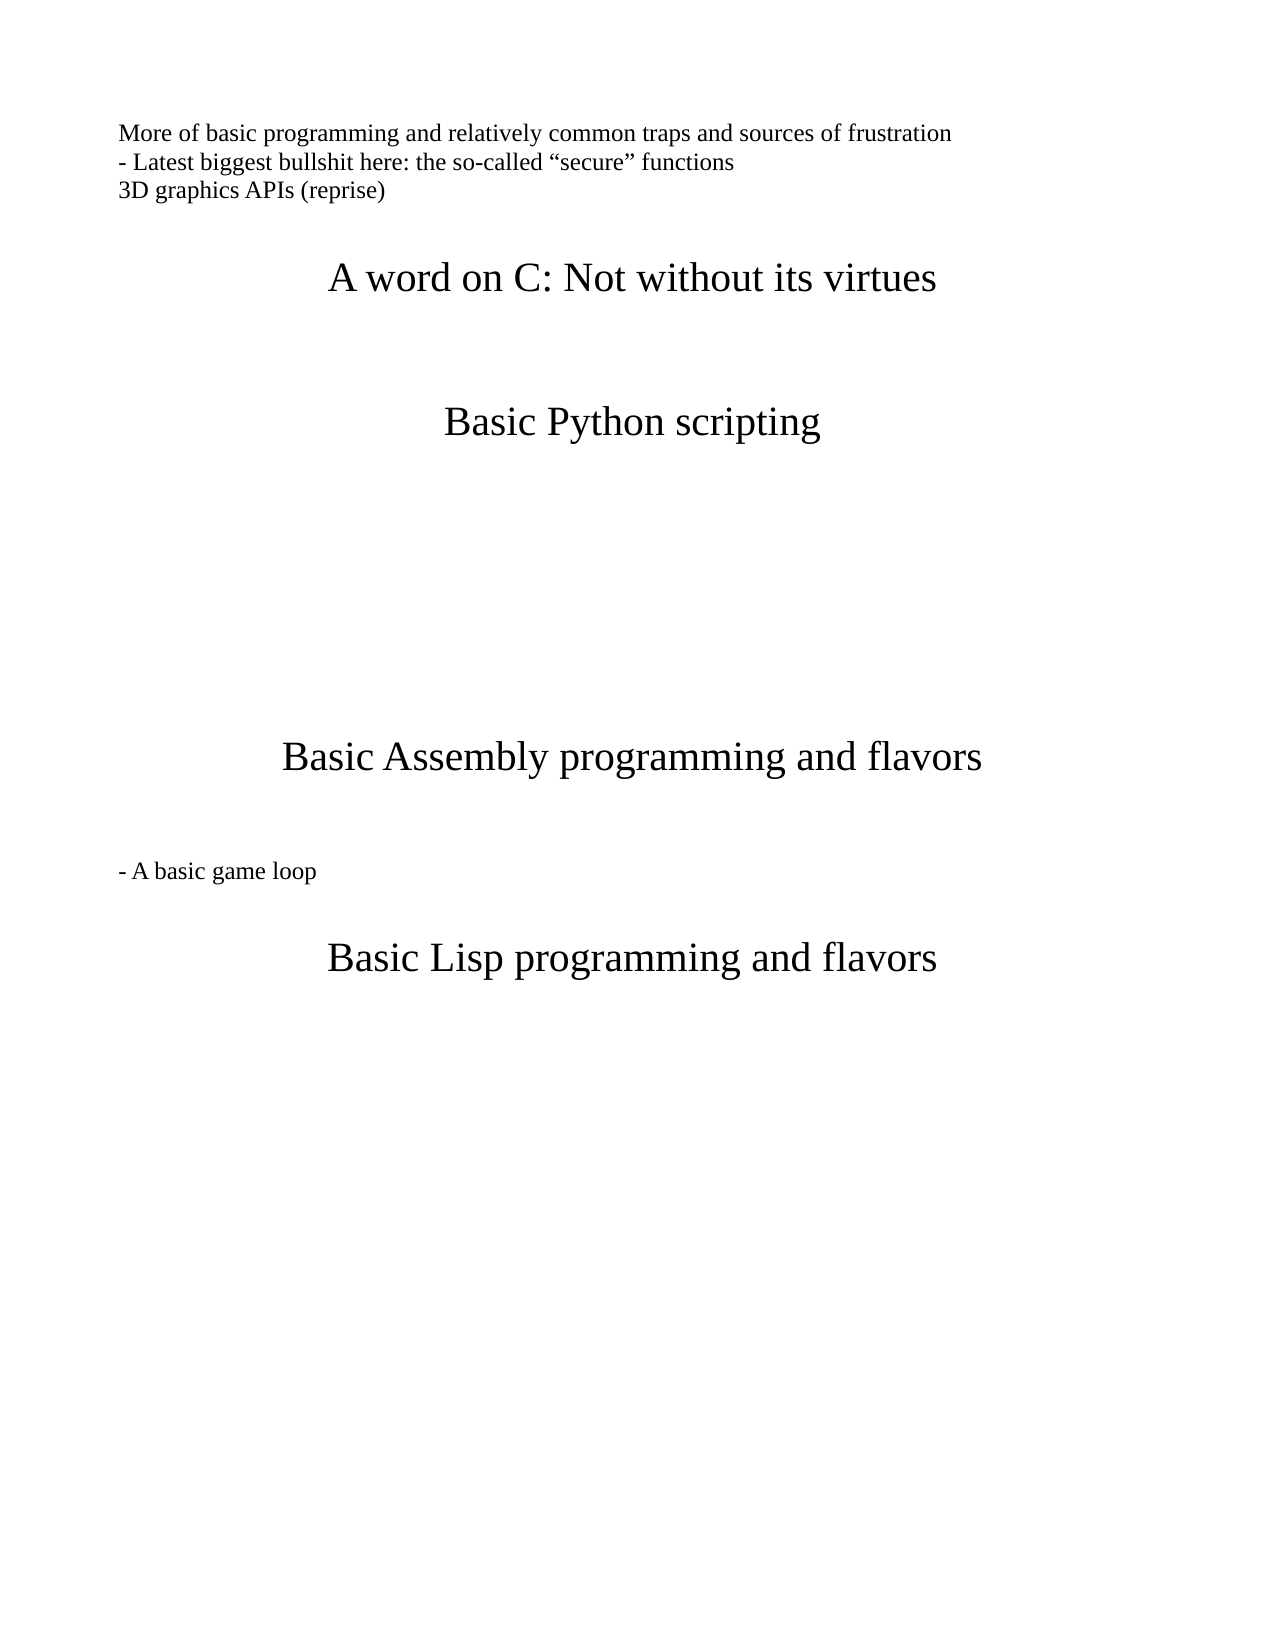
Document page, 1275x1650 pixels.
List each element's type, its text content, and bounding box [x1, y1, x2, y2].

text 3D graphics APIs (reprise) [118, 176, 1157, 204]
text - Latest biggest bullshit here: the so-called “secure” functions [118, 147, 1157, 176]
text Basic Assembly programming and flavors [118, 731, 1157, 779]
text A word on C: Not without its virtues [118, 252, 1157, 300]
text More of basic programming and relatively common traps and sources of frustration [118, 118, 1157, 147]
text - A basic game loop [118, 856, 1157, 885]
text Basic Python scripting [118, 396, 1157, 444]
text Basic Lisp programming and flavors [118, 933, 1157, 981]
